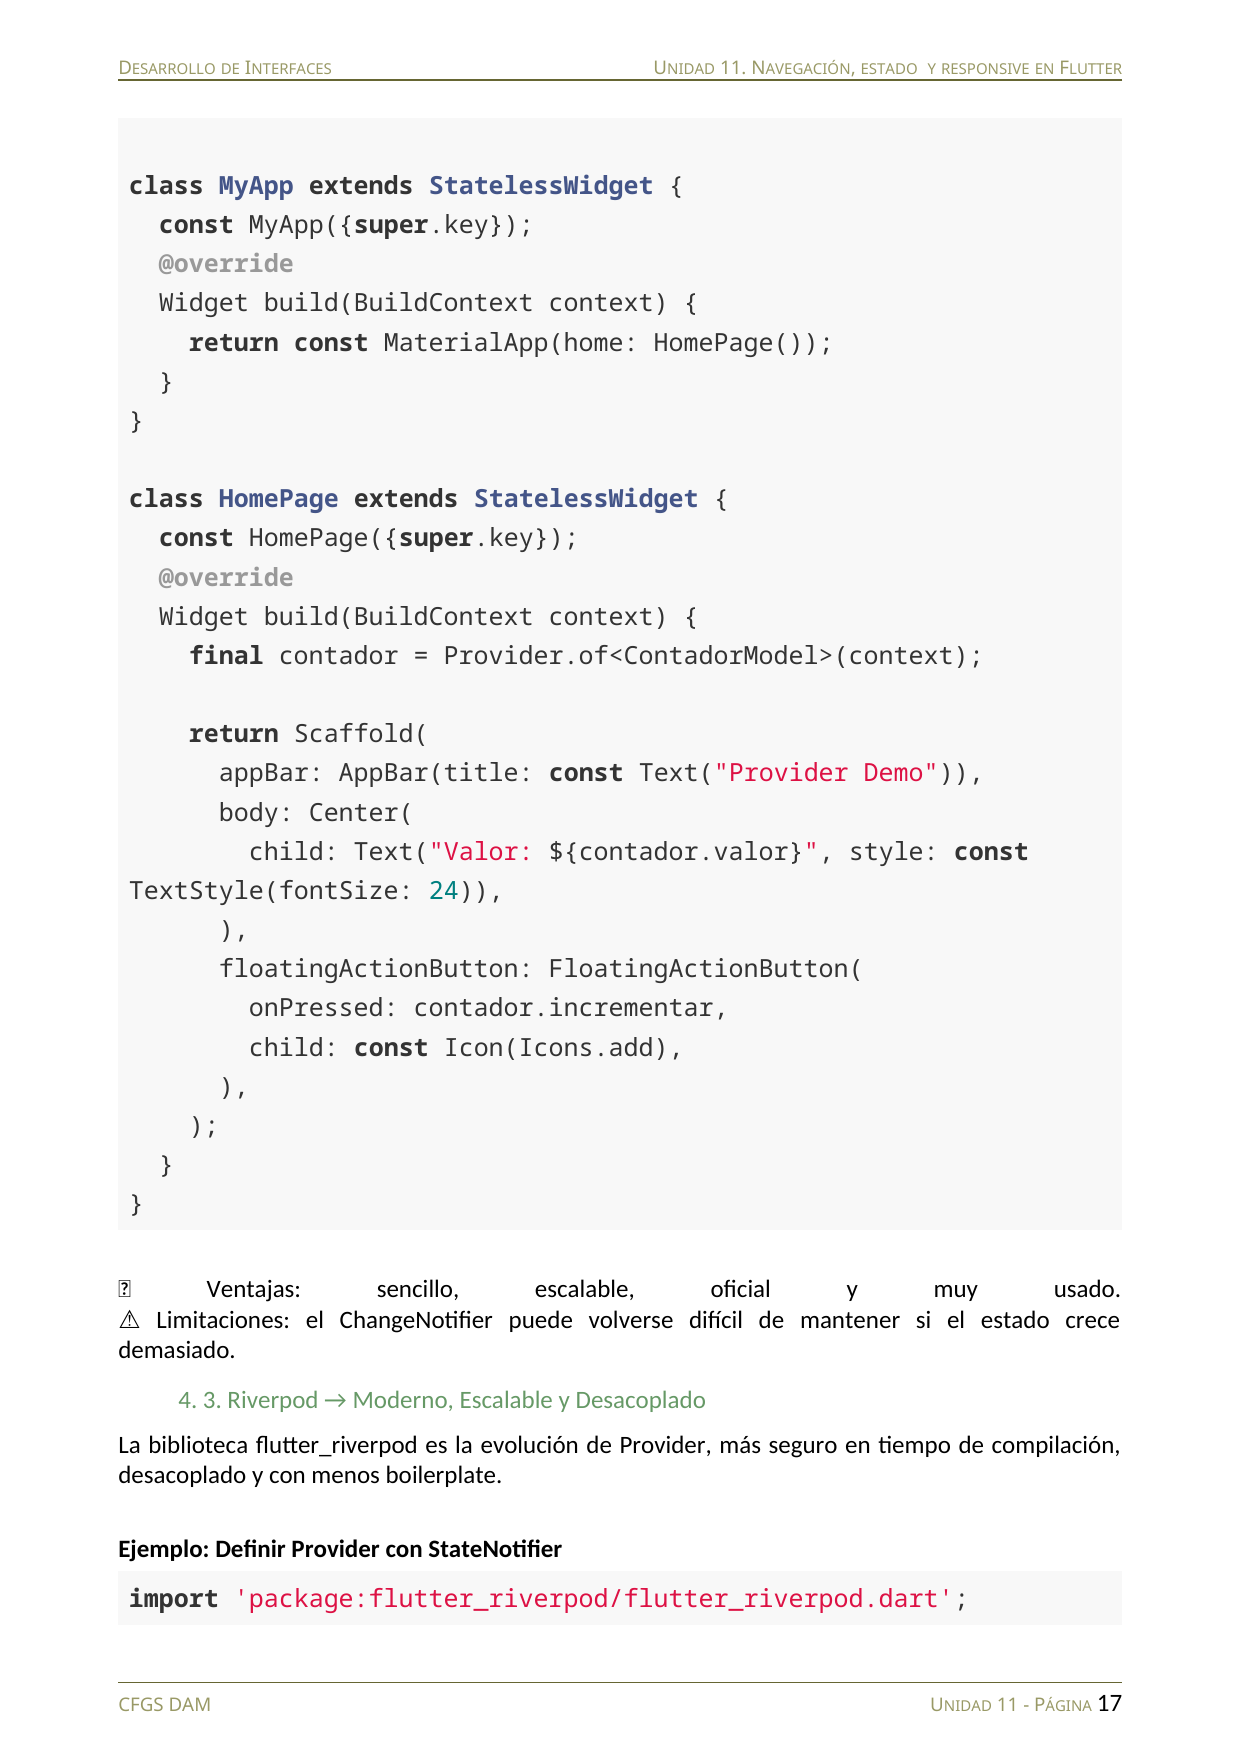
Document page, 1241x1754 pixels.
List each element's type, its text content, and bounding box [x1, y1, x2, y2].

subtitle 4. 3. Riverpod → Moderno, Escalable y Desacoplado [178, 1384, 1122, 1414]
table_header class MyApp extends StatelessWidget { const MyApp({super.key}); @override Widget build(BuildContext context) { return const MaterialApp(home: HomePage()); } } class HomePage extends StatelessWidget { const HomePage({super.key}); @override Widget build(BuildContext context) { final contador = Provider.of<ContadorModel>(context); return Scaffold( appBar: AppBar(title: const Text("Provider Demo")), body: Center( child: Text("Valor: ${contador.valor}", style: const TextStyle(fontSize: 24)), ), floatingActionButton: FloatingActionButton( onPressed: contador.incrementar, child: const Icon(Icons.add), ), ); } } [118, 118, 1122, 1230]
text La biblioteca flutter_riverpod es la evolución de Provider, más seguro en tiempo de compilación, desacoplado y con menos boilerplate. [118, 1429, 1122, 1490]
table_header import 'package:flutter_riverpod/flutter_riverpod.dart'; [118, 1571, 1122, 1625]
text ✅ Ventajas: sencillo, escalable, oficial y muy usado. ⚠️ Limitaciones: el ChangeNotifier puede volverse difícil de mantener si el estado crece demasiado. [118, 1273, 1122, 1365]
text Ejemplo: Definir Provider con StateNotifier [118, 1533, 1122, 1564]
